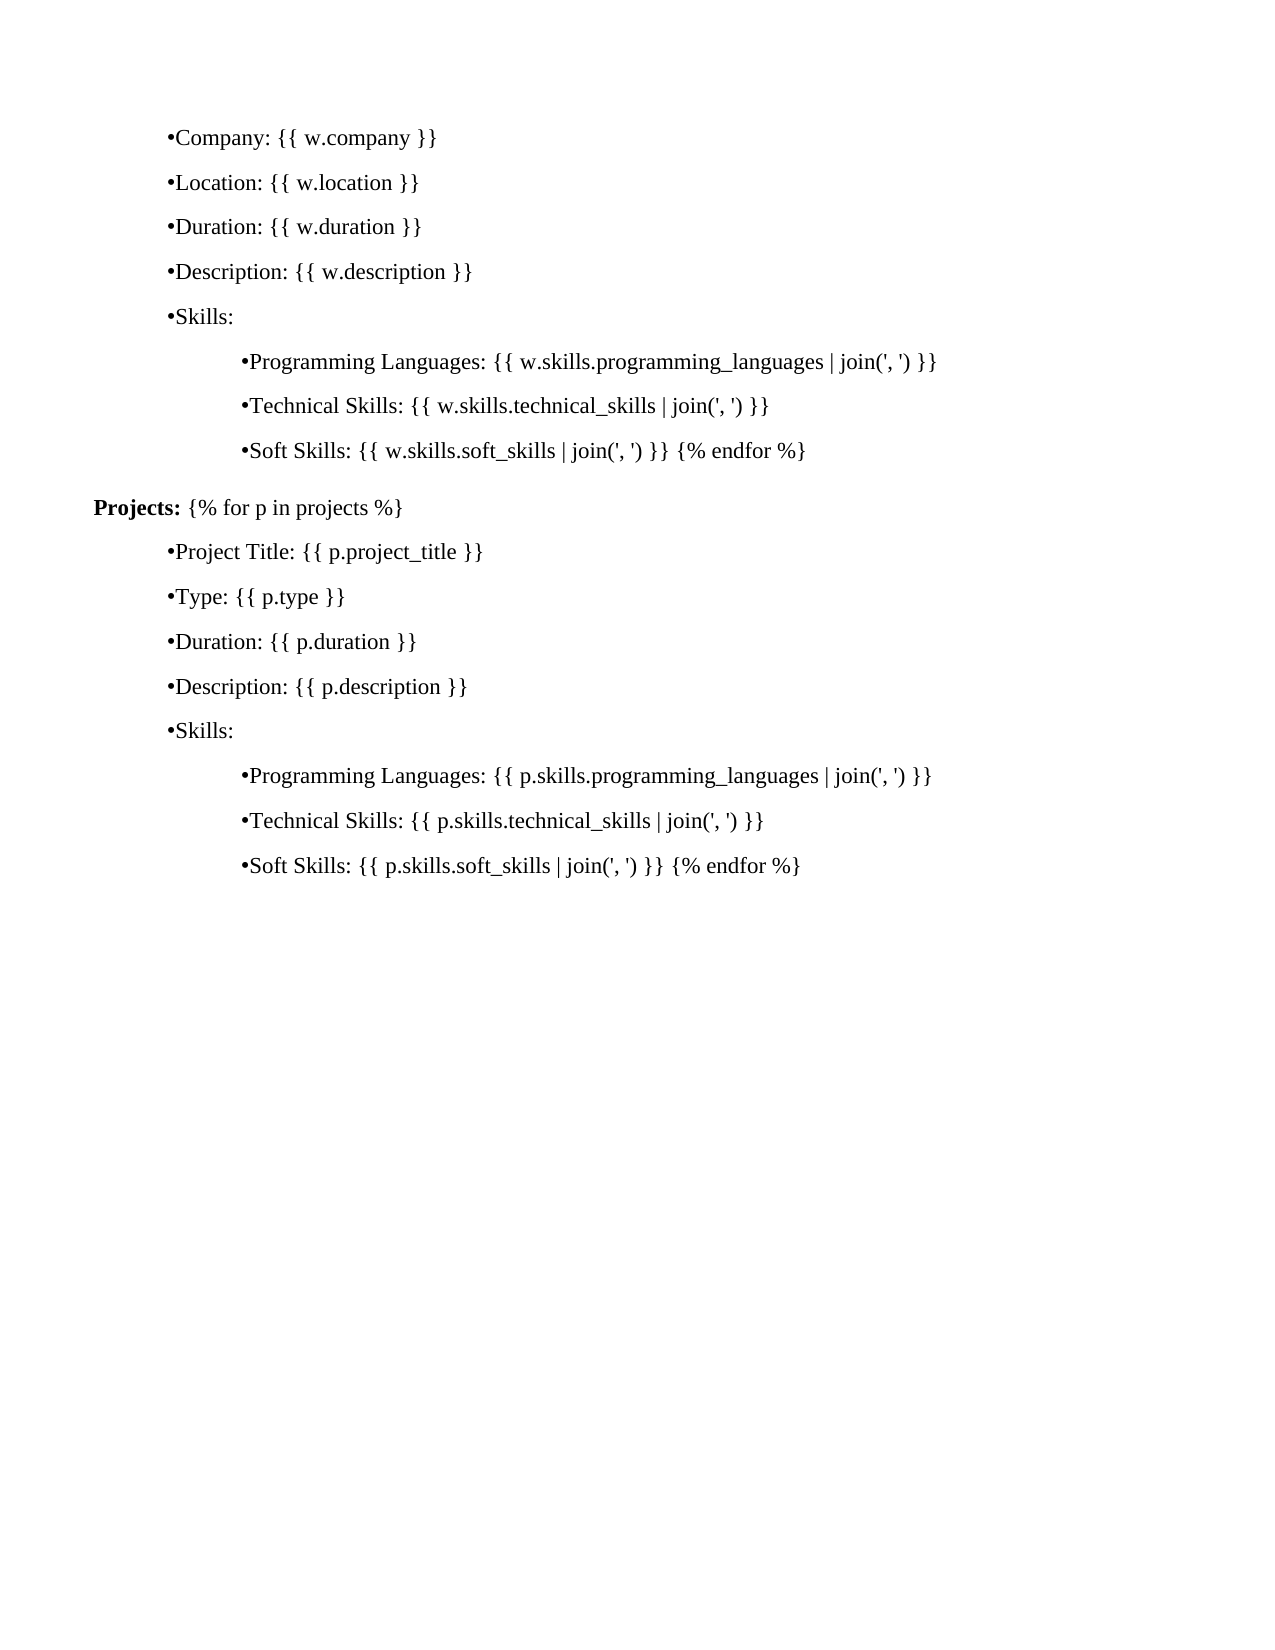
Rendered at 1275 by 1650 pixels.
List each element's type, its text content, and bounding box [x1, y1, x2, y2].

table_cell Work Experience: {% for w in work_experience %} Job Title: {{ w.job_title }} Company: {{ w.company }} Location: {{ w.location }} Duration: {{ w.duration }} Description: {{ w.description }} Skills: Programming Languages: {{ w.skills.programming_languages | join(', ') }} Technical Skills: {{ w.skills.technical_skills | join(', ') }} Soft Skills: {{ w.skills.soft_skills | join(', ') }} {% endfor %} [88, 118, 1181, 488]
table_cell Projects: {% for p in projects %} Project Title: {{ p.project_title }} Type: {{ p.type }} Duration: {{ p.duration }} Description: {{ p.description }} Skills: Programming Languages: {{ p.skills.programming_languages | join(', ') }} Technical Skills: {{ p.skills.technical_skills | join(', ') }} Soft Skills: {{ p.skills.soft_skills | join(', ') }} {% endfor %} [88, 488, 1181, 902]
